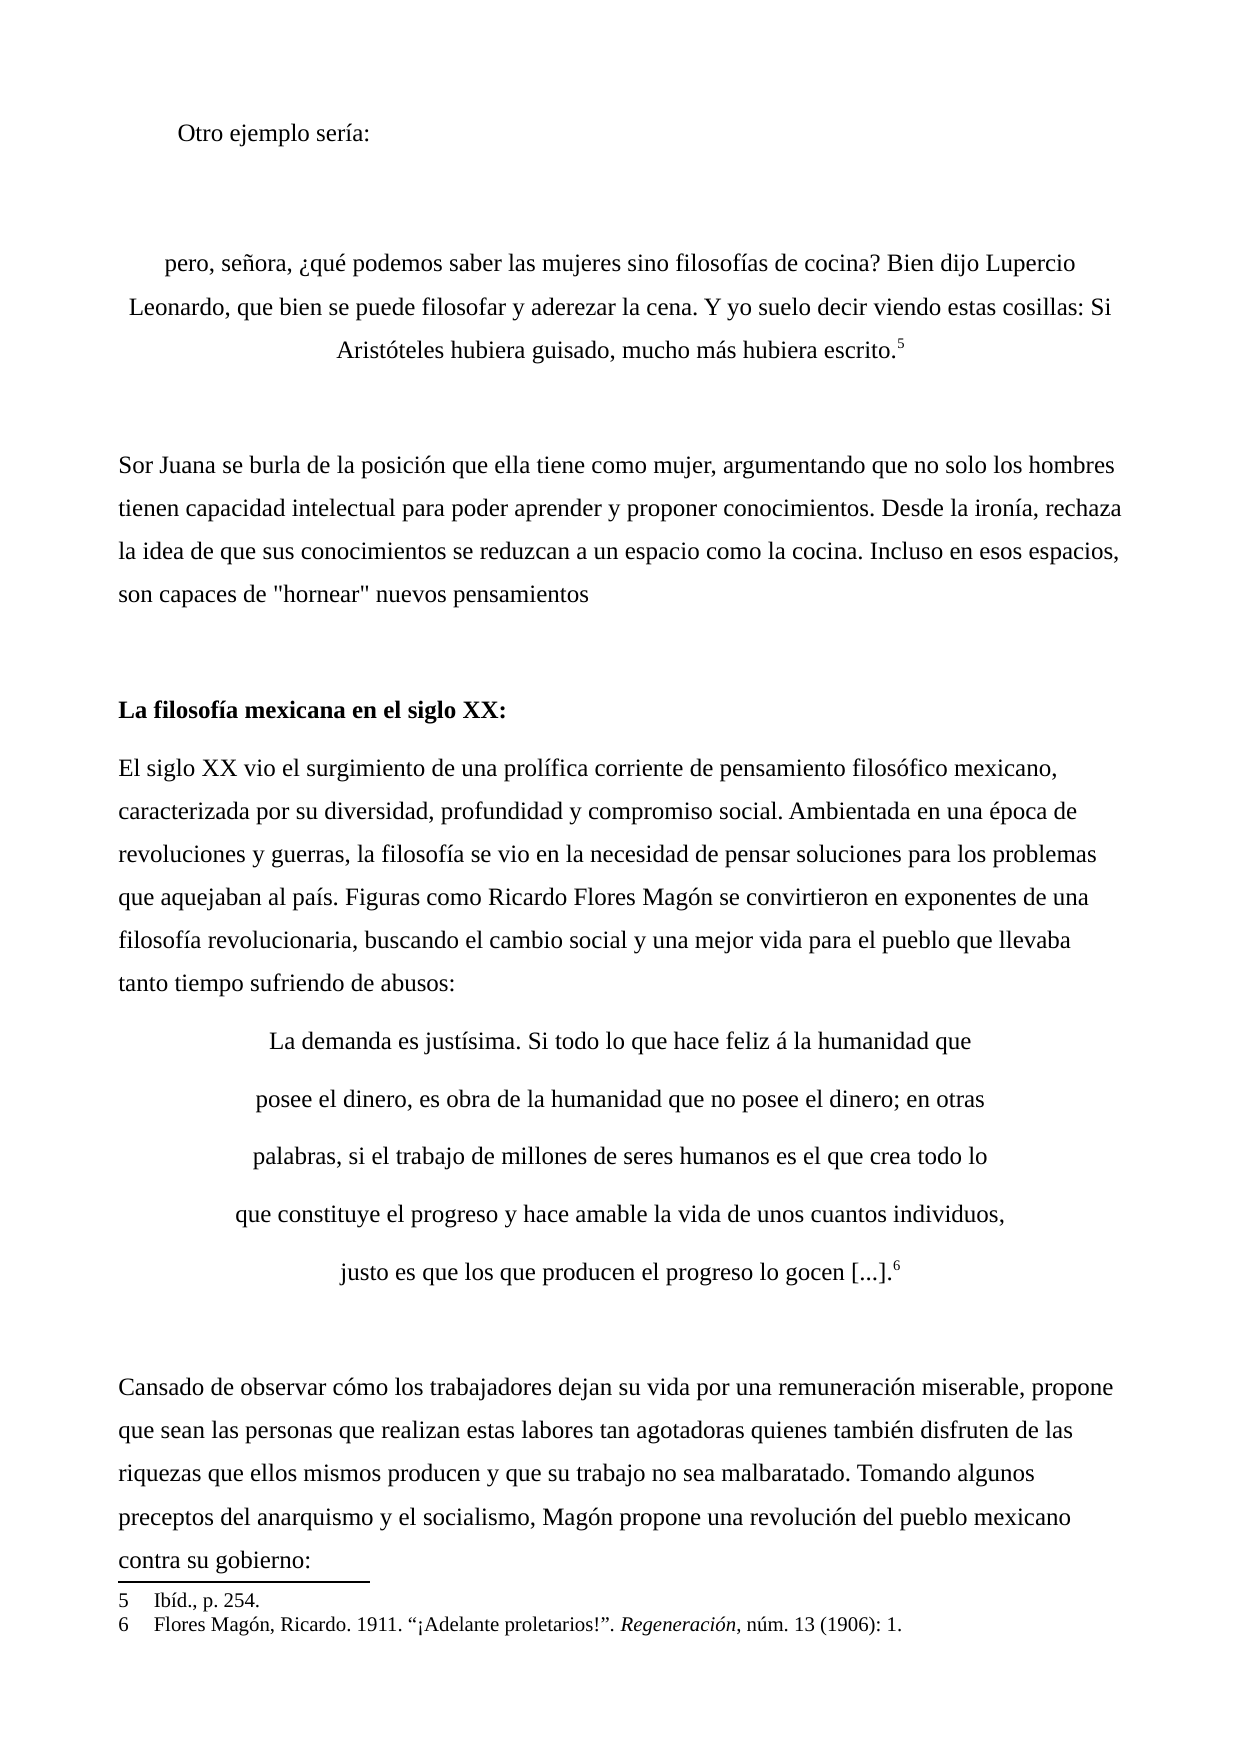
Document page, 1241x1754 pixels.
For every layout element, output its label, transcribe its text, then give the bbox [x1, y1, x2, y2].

text Cansado de observar cómo los trabajadores dejan su vida por una remuneración miserable, propone que sean las personas que realizan estas labores tan agotadoras quienes también disfruten de las riquezas que ellos mismos producen y que su trabajo no sea malbaratado. Tomando algunos preceptos del anarquismo y el socialismo, Magón propone una revolución del pueblo mexicano contra su gobierno: [118, 1372, 1122, 1573]
text El siglo XX vio el surgimiento de una prolífica corriente de pensamiento filosófico mexicano, caracterizada por su diversidad, profundidad y compromiso social. Ambientada en una época de revoluciones y guerras, la filosofía se vio en la necesidad de pensar soluciones para los problemas que aquejaban al país. Figuras como Ricardo Flores Magón se convirtieron en exponentes de una filosofía revolucionaria, buscando el cambio social y una mejor vida para el pueblo que llevaba tanto tiempo sufriendo de abusos: [118, 753, 1122, 997]
text La filosofía mexicana en el siglo XX: [118, 695, 1122, 724]
text Ibíd., p. 254. [118, 1588, 1122, 1612]
text pero, señora, ¿qué podemos saber las mujeres sino filosofías de cocina? Bien dijo Lupercio Leonardo, que bien se puede filosofar y aderezar la cena. Y yo suelo decir viendo estas cosillas: Si Aristóteles hubiera guisado, mucho más hubiera escrito. [118, 248, 1122, 363]
text posee el dinero, es obra de la humanidad que no posee el dinero; en otras [118, 1084, 1122, 1112]
text Flores Magón, Ricardo. 1911. “¡Adelante proletarios!”. Regeneración, núm. 13 (1906): 1. [118, 1612, 1122, 1636]
text Otro ejemplo sería: [177, 118, 1063, 147]
text justo es que los que producen el progreso lo gocen [...]. [118, 1257, 1122, 1286]
text Sor Juana se burla de la posición que ella tiene como mujer, argumentando que no solo los hombres tienen capacidad intelectual para poder aprender y proponer conocimientos. Desde la ironía, rechaza la idea de que sus conocimientos se reduzcan a un espacio como la cocina. Incluso en esos espacios, son capaces de "hornear" nuevos pensamientos [118, 450, 1122, 608]
text La demanda es justísima. Si todo lo que hace feliz á la humanidad que [118, 1026, 1122, 1055]
text que constituye el progreso y hace amable la vida de unos cuantos individuos, [118, 1199, 1122, 1228]
text palabras, si el trabajo de millones de seres humanos es el que crea todo lo [118, 1141, 1122, 1170]
